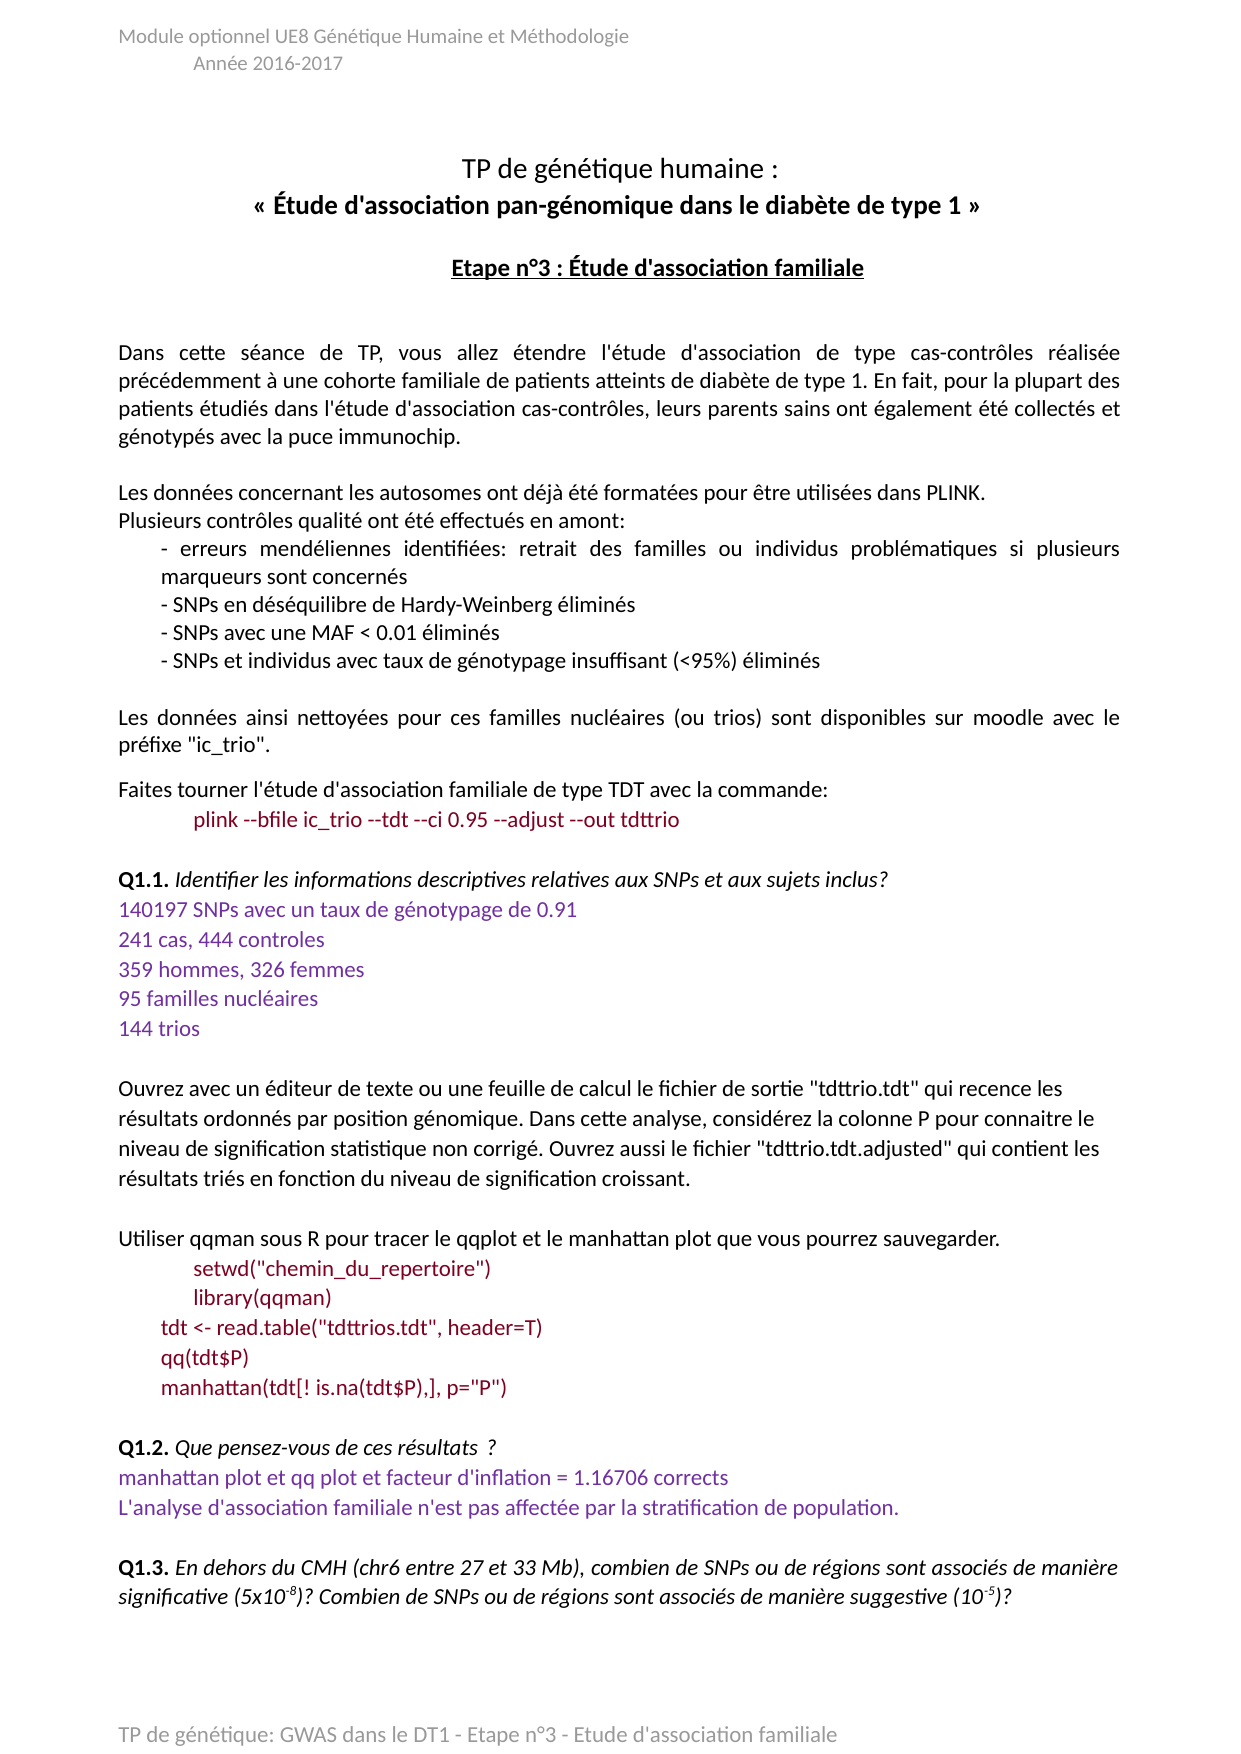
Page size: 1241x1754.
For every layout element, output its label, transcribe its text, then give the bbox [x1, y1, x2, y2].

text L'analyse d'association familiale n'est pas affectée par la stratification de population. [118, 1493, 1122, 1521]
text manhattan plot et qq plot et facteur d'inflation = 1.16706 corrects [118, 1463, 1122, 1491]
text 140197 SNPs avec un taux de génotypage de 0.91 [118, 895, 1122, 923]
list - SNPs avec une MAF < 0.01 éliminés [161, 618, 1122, 647]
text 241 cas, 444 controles [118, 925, 1122, 953]
list Dans cette séance de TP, vous allez étendre l'étude d'association de type cas-contrôles réalisée précédemment à une cohorte familiale de patients atteints de diabète de type 1. En fait, pour la plupart des patients étudiés dans l'étude d'association cas-contrôles, leurs parents sains ont également été collectés et génotypés avec la puce immunochip. [118, 338, 1122, 450]
list - erreurs mendéliennes identifiées: retrait des familles ou individus problématiques si plusieurs marqueurs sont concernés [161, 534, 1122, 591]
list Les données ainsi nettoyées pour ces familles nucléaires (ou trios) sont disponibles sur moodle avec le préfixe "ic_trio". [118, 703, 1122, 759]
text Q1.1. Identifier les informations descriptives relatives aux SNPs et aux sujets inclus? [118, 865, 1122, 893]
text Faites tourner l'étude d'association familiale de type TDT avec la commande: [118, 775, 1122, 803]
list - SNPs et individus avec taux de génotypage insuffisant (<95%) éliminés [161, 647, 1122, 674]
text Q1.3. En dehors du CMH (chr6 entre 27 et 33 Mb), combien de SNPs ou de régions sont associés de manière significative (5x10-8)? Combien de SNPs ou de régions sont associés de manière suggestive (10-5)? [118, 1553, 1122, 1611]
text Q1.2. Que pensez-vous de ces résultats ? [118, 1433, 1122, 1461]
text 359 hommes, 326 femmes [118, 955, 1122, 983]
text plink --bfile ic_trio --tdt --ci 0.95 --adjust --out tdttrio [118, 805, 1122, 833]
text 144 trios [118, 1014, 1122, 1042]
text manhattan(tdt[! is.na(tdt$P),], p="P") [161, 1373, 1122, 1401]
list Etape n°3 : Étude d'association familiale [193, 252, 1122, 282]
text Utiliser qqman sous R pour tracer le qqplot et le manhattan plot que vous pourrez sauvegarder. setwd("chemin_du_repertoire") [118, 1224, 1122, 1282]
text TP de génétique humaine : [118, 150, 1122, 186]
list Les données concernant les autosomes ont déjà été formatées pour être utilisées dans PLINK. [118, 478, 1122, 506]
list - SNPs en déséquilibre de Hardy-Weinberg éliminés [161, 591, 1122, 618]
text « Étude d'association pan-génomique dans le diabète de type 1 » [118, 188, 1122, 221]
text library(qqman) [118, 1283, 1122, 1312]
list Plusieurs contrôles qualité ont été effectués en amont: [118, 506, 1122, 534]
text 95 familles nucléaires [118, 984, 1122, 1013]
text Ouvrez avec un éditeur de texte ou une feuille de calcul le fichier de sortie "tdttrio.tdt" qui recence les résultats ordonnés par position génomique. Dans cette analyse, considérez la colonne P pour connaitre le niveau de signification statistique non corrigé. Ouvrez aussi le fichier "tdttrio.tdt.adjusted" qui contient les résultats triés en fonction du niveau de signification croissant. [118, 1074, 1122, 1192]
text tdt <- read.table("tdttrios.tdt", header=T) [161, 1313, 1122, 1341]
text qq(tdt$P) [161, 1343, 1122, 1371]
